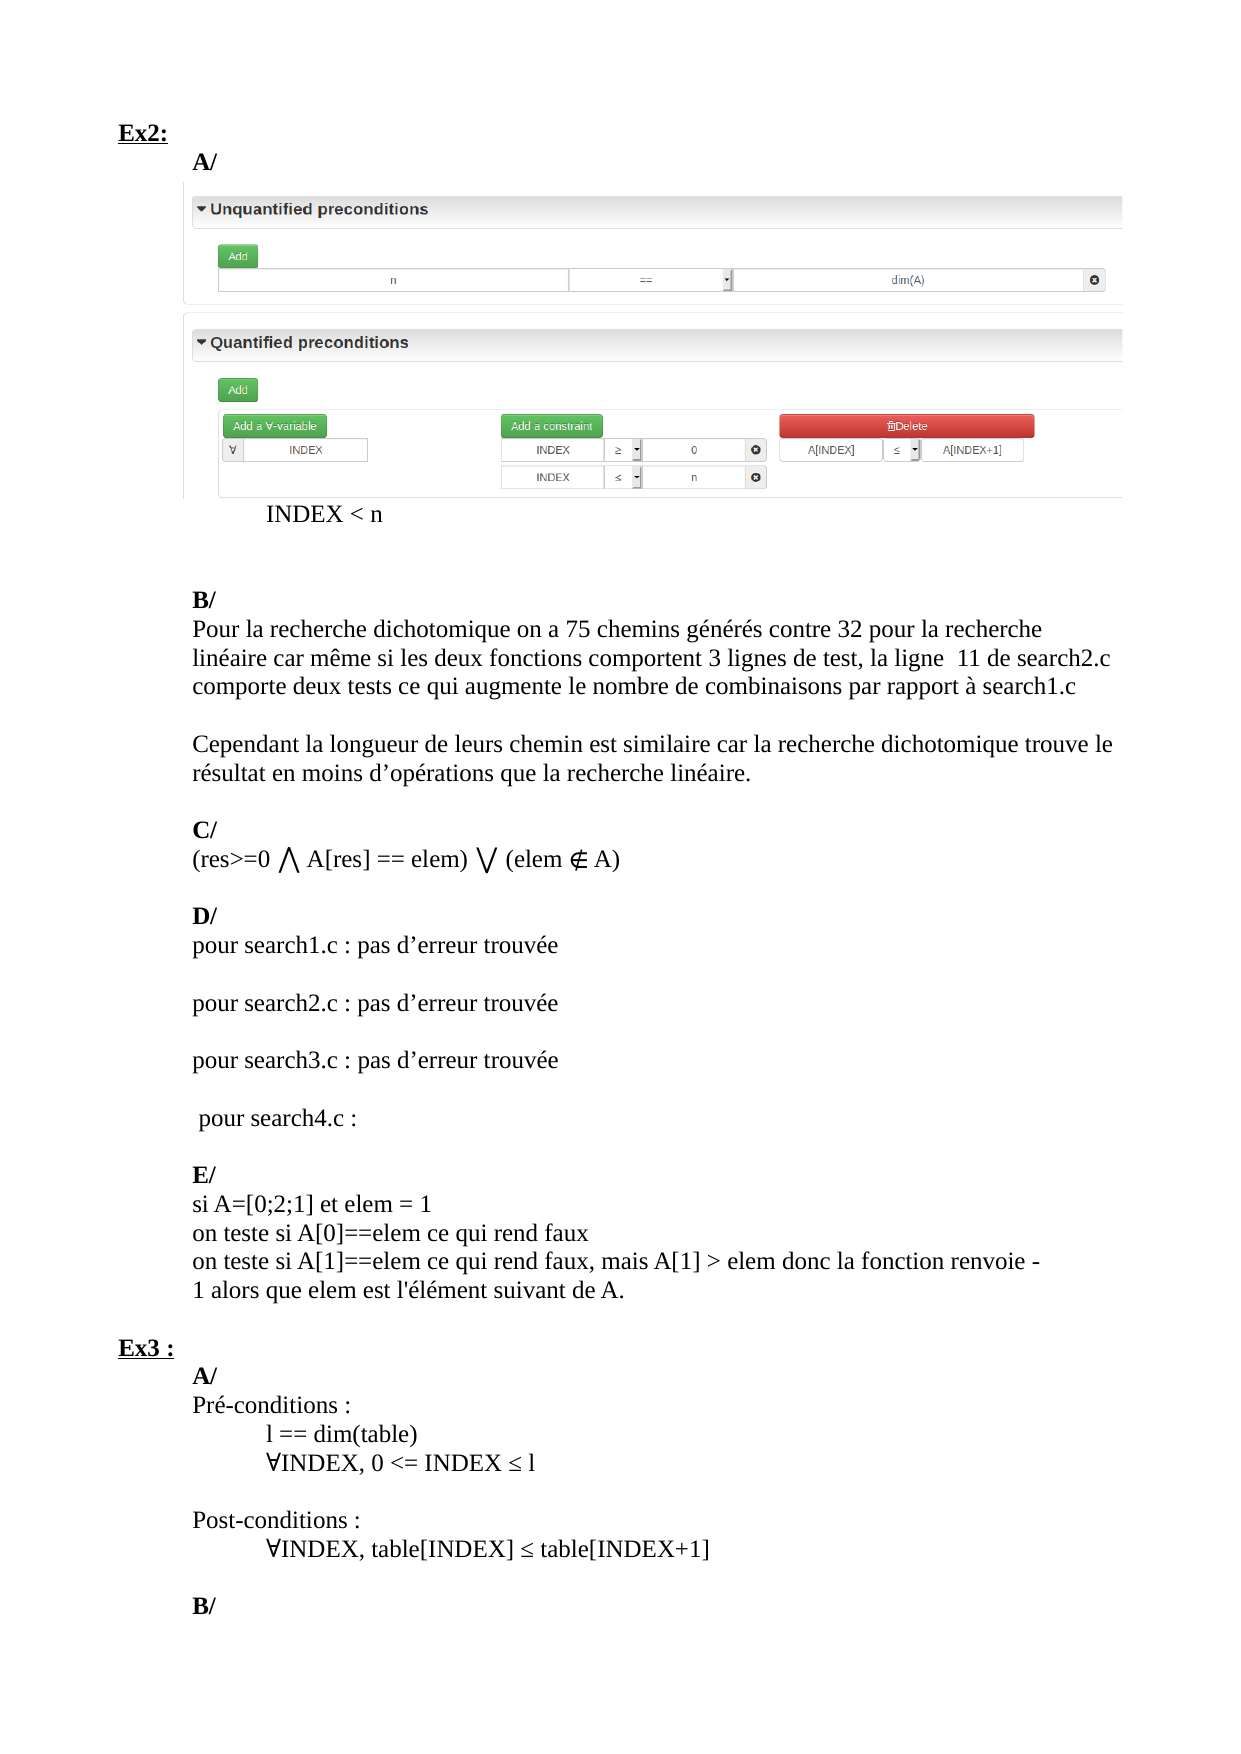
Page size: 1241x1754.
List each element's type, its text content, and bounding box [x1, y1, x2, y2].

text INDEX < n [118, 176, 1122, 528]
text Ex3 : [118, 1333, 1122, 1361]
text B/ [118, 1591, 1122, 1620]
text ∀INDEX, table[INDEX] ≤ table[INDEX+1] [118, 1534, 1122, 1563]
text pour search3.c : pas d’erreur trouvée [118, 1045, 1122, 1074]
text pour search2.c : pas d’erreur trouvée [118, 988, 1122, 1016]
text on teste si A[1]==elem ce qui rend faux, mais A[1] > elem donc la fonction renvoie - 1 alors que elem est l'élément suivant de A. [118, 1246, 1122, 1304]
text Pré-conditions : [118, 1390, 1122, 1419]
picture [177, 182, 1022, 499]
text B/ [118, 585, 1122, 614]
text Cependant la longueur de leurs chemin est similaire car la recherche dichotomique trouve le résultat en moins d’opérations que la recherche linéaire. [118, 729, 1122, 786]
text Pour la recherche dichotomique on a 75 chemins générés contre 32 pour la recherche linéaire car même si les deux fonctions comportent 3 lignes de test, la ligne 11 de search2.c comporte deux tests ce qui augmente le nombre de combinaisons par rapport à search1.c [118, 614, 1122, 700]
text Post-conditions : [118, 1505, 1122, 1534]
text ∀INDEX, 0 <= INDEX ≤ l [118, 1448, 1122, 1476]
text si A=[0;2;1] et elem = 1 [118, 1189, 1122, 1218]
text on teste si A[0]==elem ce qui rend faux [118, 1218, 1122, 1246]
text pour search1.c : pas d’erreur trouvée [118, 930, 1122, 959]
text l == dim(table) [118, 1419, 1122, 1448]
text A/ [118, 1361, 1122, 1390]
text (res>=0 ⋀ A[res] == elem) ⋁ (elem ∉ A) [118, 844, 1122, 873]
text D/ [118, 901, 1122, 930]
text pour search4.c : [118, 1103, 1122, 1131]
text E/ [118, 1160, 1122, 1189]
text C/ [118, 815, 1122, 844]
text Ex2: [118, 118, 1122, 147]
text A/ [118, 147, 1122, 176]
